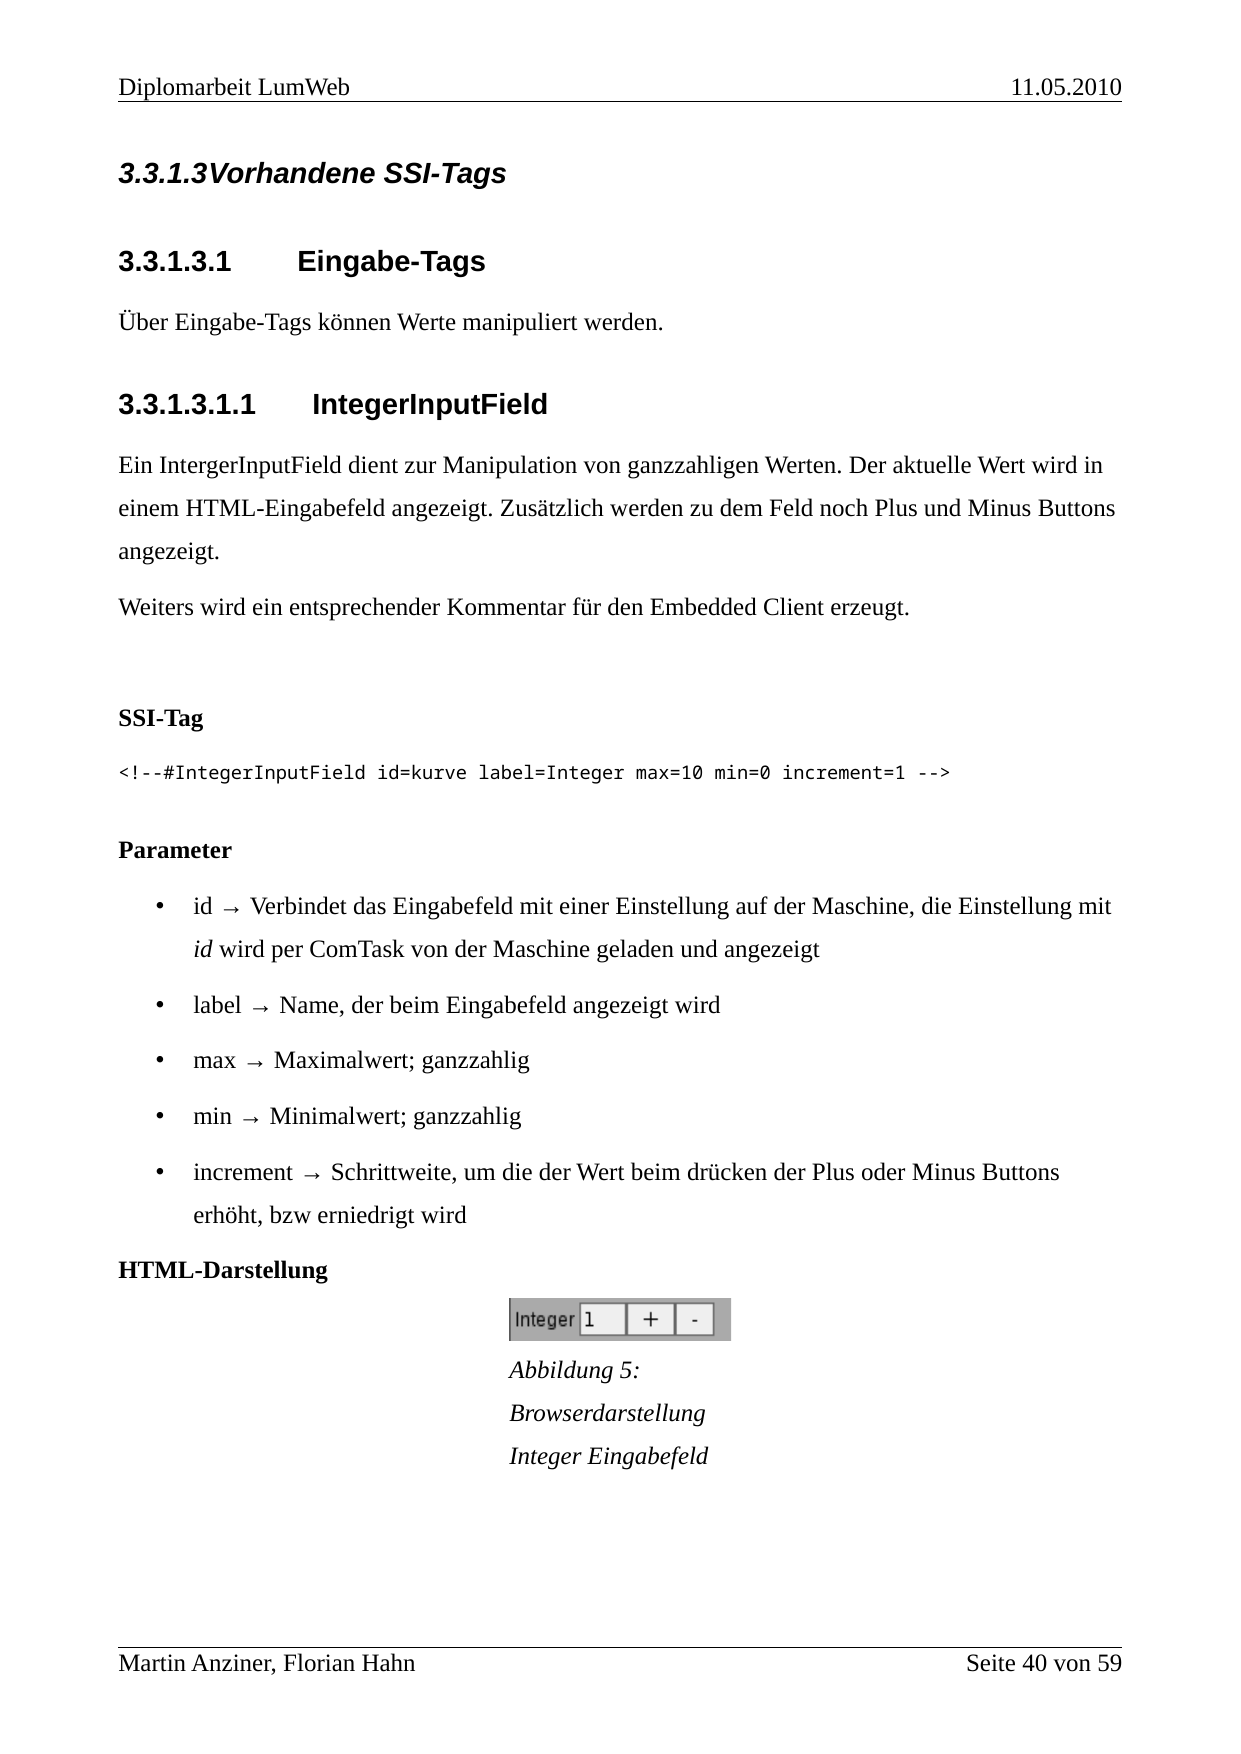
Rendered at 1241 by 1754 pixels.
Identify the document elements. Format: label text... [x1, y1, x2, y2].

text Ein IntergerInputField dient zur Manipulation von ganzzahligen Werten. Der aktuelle Wert wird in einem HTML-Eingabefeld angezeigt. Zusätzlich werden zu dem Feld noch Plus und Minus Buttons angezeigt. [118, 450, 1122, 565]
list id → Verbindet das Eingabefeld mit einer Einstellung auf der Maschine, die Einstellung mit id wird per ComTask von der Maschine geladen und angezeigt [156, 891, 1122, 963]
picture [509, 1298, 732, 1341]
text HTML-Darstellung [118, 1255, 1122, 1284]
subtitle Vorhandene SSI-Tags [118, 156, 1122, 190]
text Parameter [118, 835, 1122, 864]
list min → Minimalwert; ganzzahlig [156, 1101, 1122, 1130]
text SSI-Tag [118, 703, 1122, 732]
list label → Name, der beim Eingabefeld angezeigt wird [156, 990, 1122, 1018]
list max → Maximalwert; ganzzahlig [156, 1045, 1122, 1074]
list increment → Schrittweite, um die der Wert beim drücken der Plus oder Minus Buttons erhöht, bzw erniedrigt wird [156, 1157, 1122, 1228]
text Weiters wird ein entsprechender Kommentar für den Embedded Client erzeugt. [118, 592, 1122, 621]
text Über Eingabe-Tags können Werte manipuliert werden. [118, 307, 1122, 336]
subtitle Eingabe-Tags [118, 244, 1122, 277]
text <!--#IntegerInputField id=kurve label=Integer max=10 min=0 increment=1 --> [118, 759, 1122, 784]
subtitle IntegerInputField [118, 387, 1122, 421]
text Abbildung 5: Browserdarstellung Integer Eingabefeld [509, 1341, 731, 1470]
